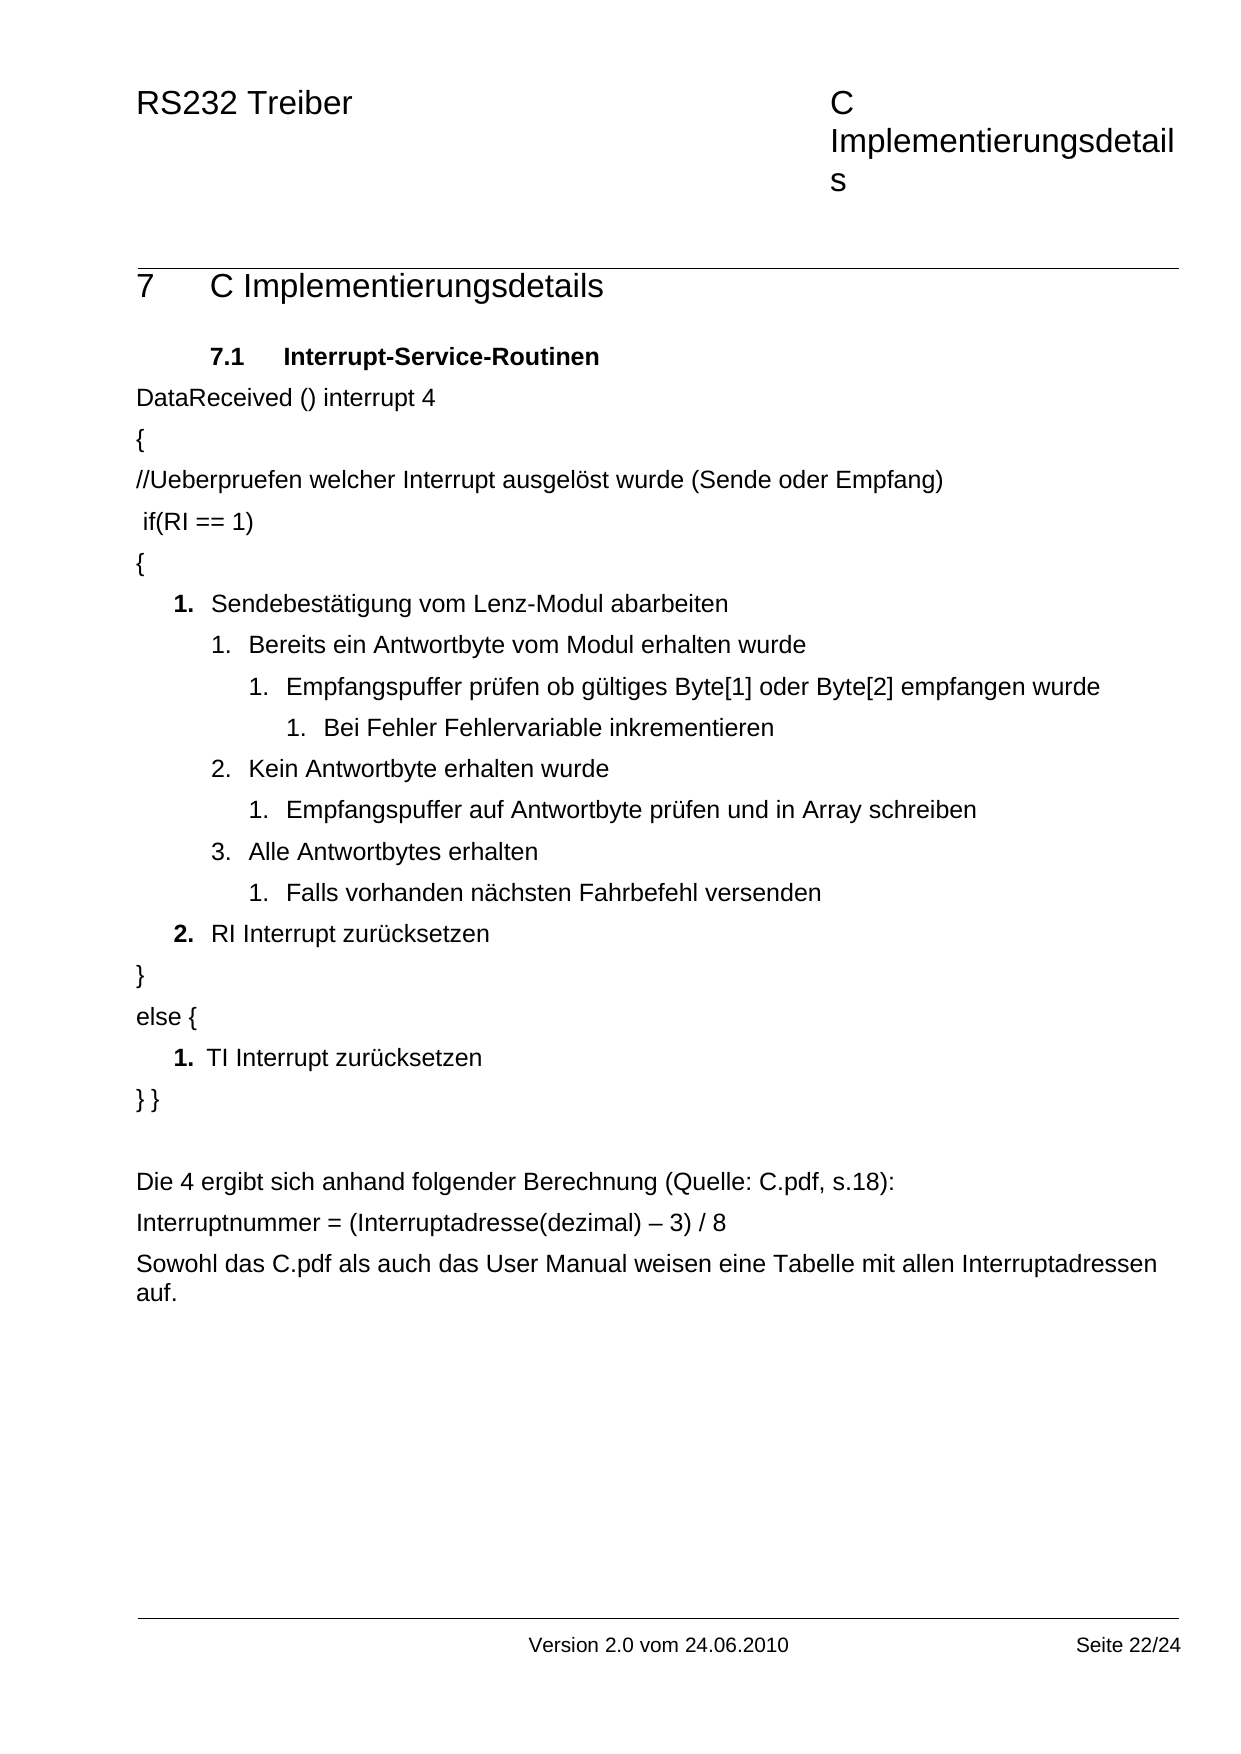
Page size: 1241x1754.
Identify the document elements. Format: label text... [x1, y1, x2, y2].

text Interruptnummer = (Interruptadresse(dezimal) – 3) / 8 [136, 1208, 1181, 1237]
text } [136, 961, 1181, 989]
list TI Interrupt zurücksetzen [173, 1043, 1181, 1072]
list Kein Antwortbyte erhalten wurde [211, 754, 1181, 783]
text Die 4 ergibt sich anhand folgender Berechnung (Quelle: C.pdf, s.18): [136, 1167, 1181, 1196]
text Sowohl das C.pdf als auch das User Manual weisen eine Tabelle mit allen Interruptadressen auf. [136, 1249, 1181, 1307]
text //Ueberpruefen welcher Interrupt ausgelöst wurde (Sende oder Empfang) [136, 466, 1181, 494]
text { [136, 424, 1181, 453]
list Alle Antwortbytes erhalten [211, 837, 1181, 866]
subtitle C Implementierungsdetails [136, 289, 281, 304]
text DataReceived () interrupt 4 [136, 383, 1181, 412]
list Falls vorhanden nächsten Fahrbefehl versenden [248, 878, 1181, 907]
text else { [136, 1002, 1181, 1031]
subtitle C Implementierungsdetails [484, 289, 1181, 304]
text if(RI == 1) [136, 507, 1181, 536]
list Sendebestätigung vom Lenz-Modul abarbeiten [173, 589, 1181, 618]
list RI Interrupt zurücksetzen [173, 919, 1181, 948]
text { [136, 548, 1181, 577]
subtitle C Implementierungsdetails [284, 289, 485, 304]
subtitle Interrupt-Service-Routinen [209, 342, 1181, 371]
text } } [136, 1084, 1181, 1113]
list Bereits ein Antwortbyte vom Modul erhalten wurde [211, 631, 1181, 659]
list Bei Fehler Fehlervariable inkrementieren [286, 713, 1181, 742]
list Empfangspuffer auf Antwortbyte prüfen und in Array schreiben [248, 796, 1181, 824]
list Empfangspuffer prüfen ob gültiges Byte[1] oder Byte[2] empfangen wurde [248, 672, 1181, 701]
